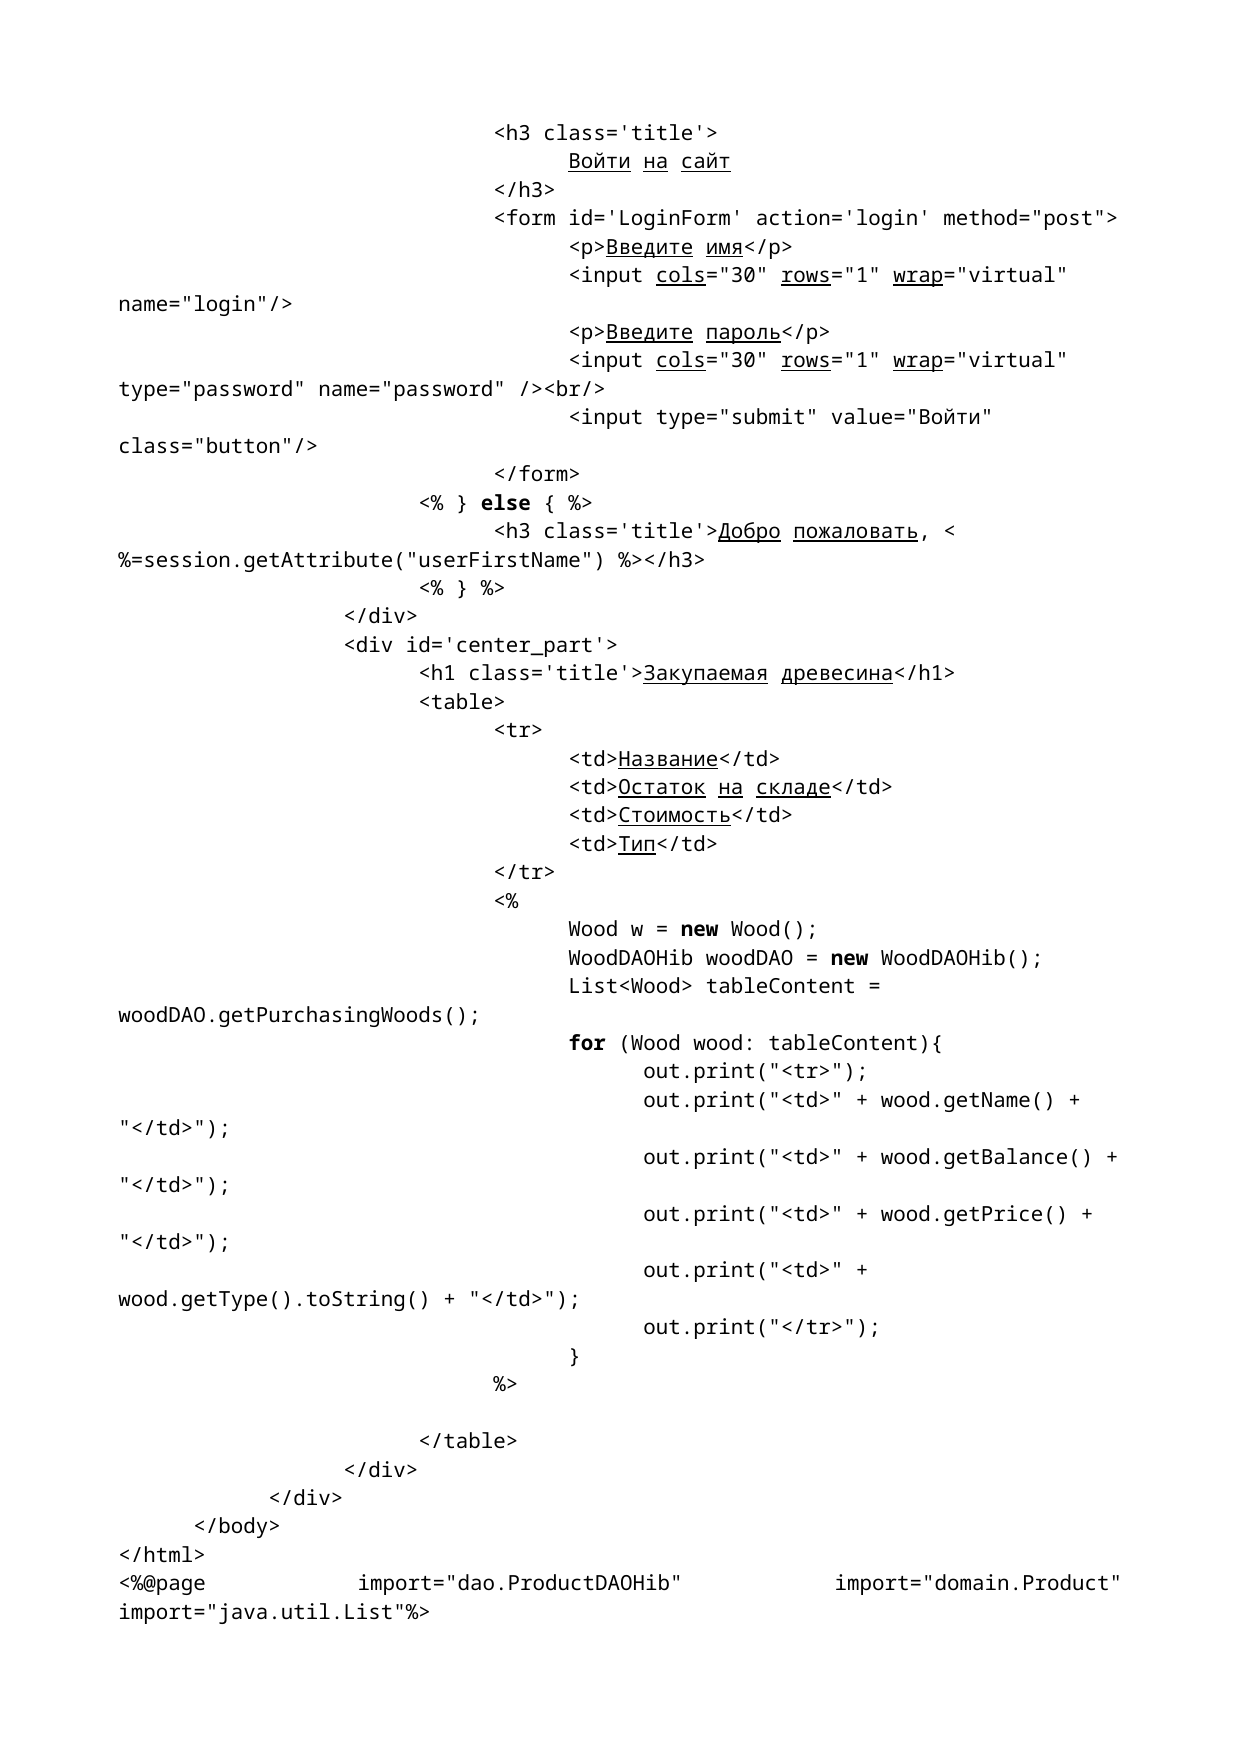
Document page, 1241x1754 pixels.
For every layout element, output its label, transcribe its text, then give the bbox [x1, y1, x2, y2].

text <tr> [118, 715, 1122, 744]
text <h3 class='title'>Добро пожаловать, <%=session.getAttribute("userFirstName") %></h3> [118, 516, 1122, 573]
text } [118, 1341, 1122, 1369]
text </h3> [118, 175, 1122, 203]
text </body> [118, 1512, 1122, 1540]
text <input type="submit" value="Войти" class="button"/> [118, 402, 1122, 459]
text </tr> [118, 857, 1122, 886]
text out.print("<tr>"); [118, 1057, 1122, 1085]
text Войти на сайт [118, 147, 1122, 175]
text <form id='LoginForm' action='login' method="post"> [118, 203, 1122, 232]
text WoodDAOHib woodDAO = new WoodDAOHib(); [118, 943, 1122, 971]
text Wood w = new Wood(); [118, 914, 1122, 943]
text </div> [118, 1455, 1122, 1483]
text <%@page import="dao.ProductDAOHib" import="domain.Product" import="java.util.List"%> [118, 1568, 1122, 1625]
text <input cols="30" rows="1" wrap="virtual" name="login"/> [118, 260, 1122, 317]
text <p>Введите пароль</p> [118, 317, 1122, 346]
text out.print("<td>" + wood.getPrice() + "</td>"); [118, 1199, 1122, 1256]
text out.print("<td>" + wood.getType().toString() + "</td>"); [118, 1256, 1122, 1312]
text </form> [118, 459, 1122, 488]
text </div> [118, 602, 1122, 630]
text List<Wood> tableContent = woodDAO.getPurchasingWoods(); [118, 971, 1122, 1028]
text <td>Название</td> [118, 744, 1122, 772]
text <td>Стоимость</td> [118, 801, 1122, 829]
text <input cols="30" rows="1" wrap="virtual" type="password" name="password" /><br/> [118, 346, 1122, 402]
text </html> [118, 1540, 1122, 1568]
text <% [118, 886, 1122, 914]
text <table> [118, 687, 1122, 715]
text <p>Введите имя</p> [118, 232, 1122, 260]
text out.print("<td>" + wood.getBalance() + "</td>"); [118, 1142, 1122, 1199]
text out.print("<td>" + wood.getName() + "</td>"); [118, 1085, 1122, 1142]
text <h3 class='title'> [118, 118, 1122, 147]
text </div> [118, 1483, 1122, 1512]
text for (Wood wood: tableContent){ [118, 1028, 1122, 1057]
text <td>Остаток на складе</td> [118, 772, 1122, 801]
text <% } %> [118, 573, 1122, 602]
text out.print("</tr>"); [118, 1312, 1122, 1341]
text <div id='center_part'> [118, 630, 1122, 658]
text </table> [118, 1426, 1122, 1455]
text %> [118, 1369, 1122, 1398]
text <h1 class='title'>Закупаемая древесина</h1> [118, 658, 1122, 687]
text <td>Тип</td> [118, 829, 1122, 857]
text <% } else { %> [118, 488, 1122, 516]
